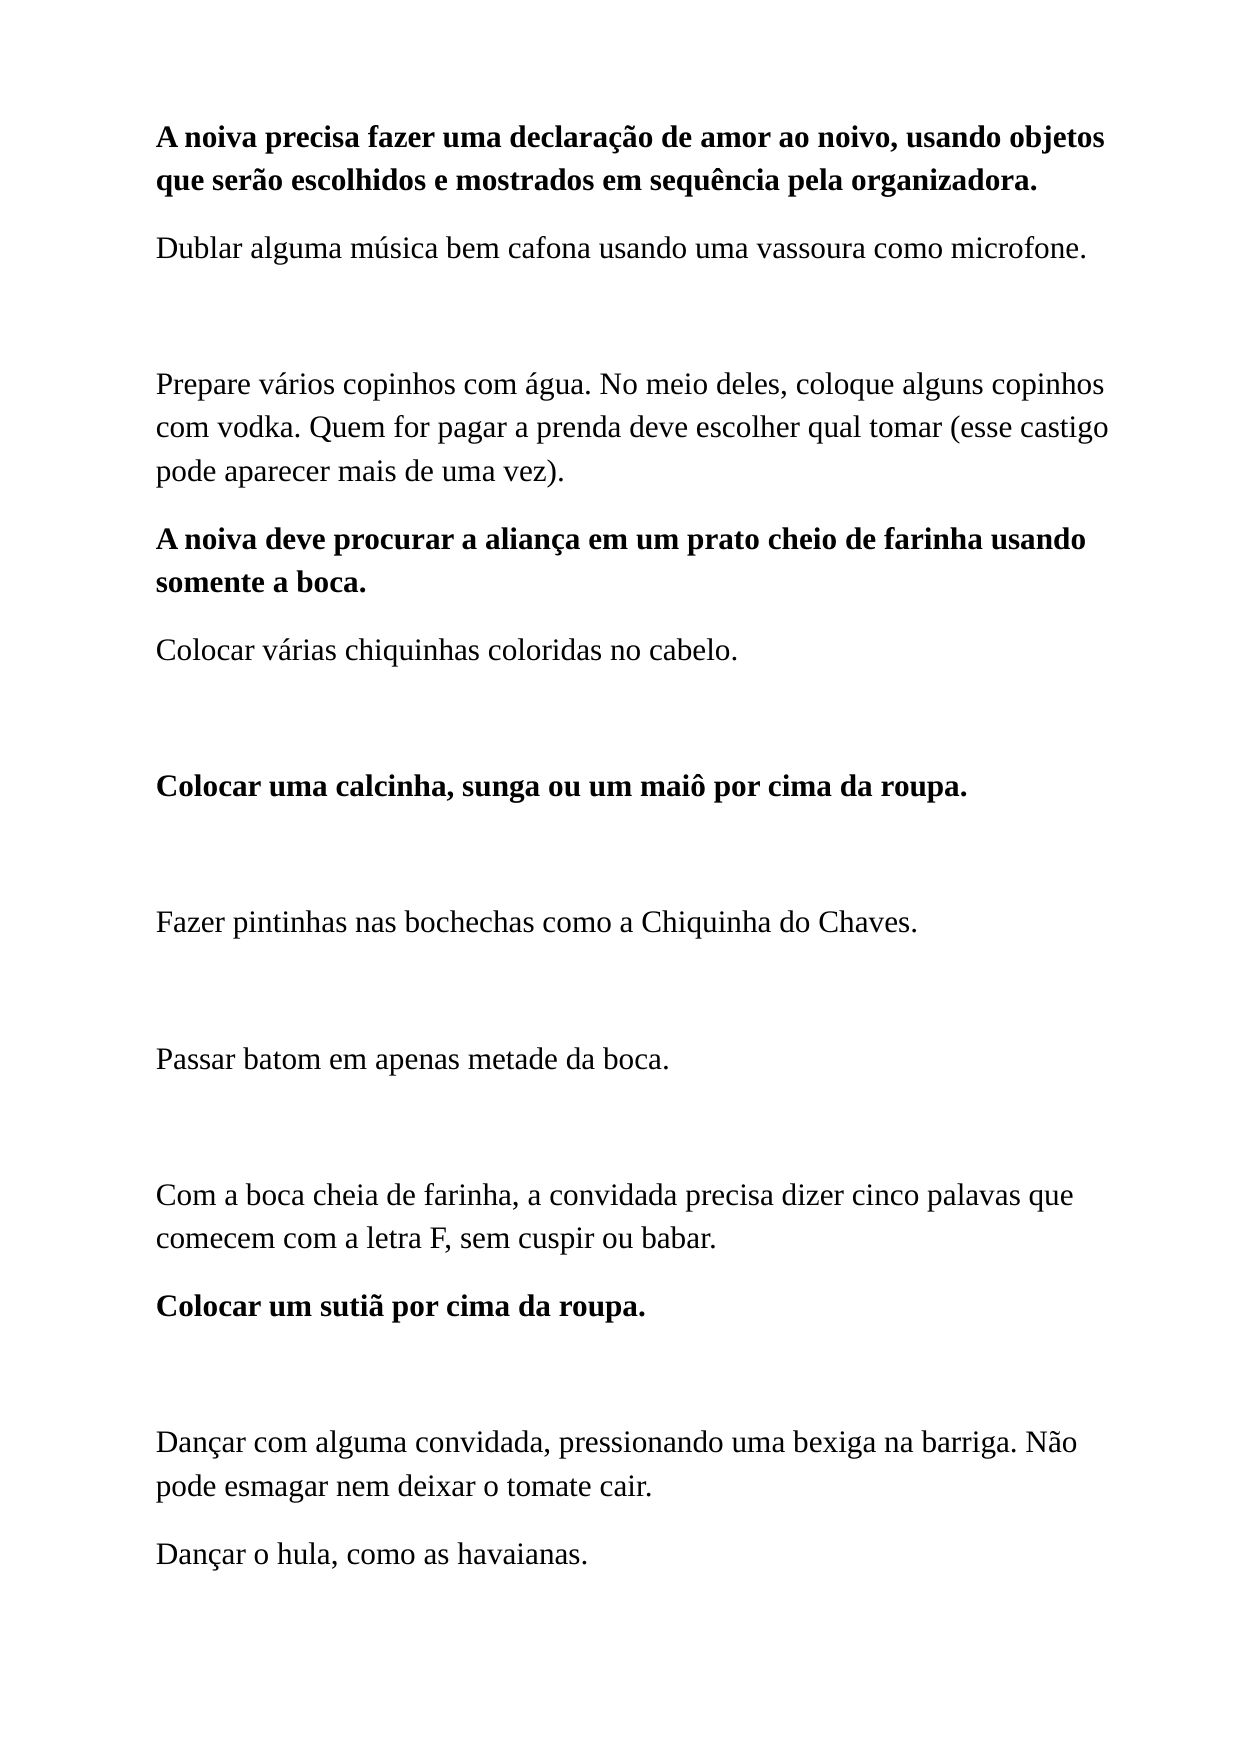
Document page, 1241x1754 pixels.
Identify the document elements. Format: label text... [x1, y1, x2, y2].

text Dançar o hula, como as havaianas. [156, 1535, 1122, 1571]
text Dublar alguma música bem cafona usando uma vassoura como microfone. [156, 229, 1122, 265]
text Dançar com alguma convidada, pressionando uma bexiga na barriga. Não pode esmagar nem deixar o tomate cair. [156, 1424, 1122, 1503]
text A noiva precisa fazer uma declaração de amor ao noivo, usando objetos que serão escolhidos e mostrados em sequência pela organizadora. [156, 118, 1122, 197]
text Colocar um sutiã por cima da roupa. [156, 1287, 1122, 1323]
text Fazer pintinhas nas bochechas como a Chiquinha do Chaves. [156, 904, 1122, 940]
text Passar batom em apenas metade da boca. [156, 1040, 1122, 1076]
text Com a boca cheia de farinha, a convidada precisa dizer cinco palavas que comecem com a letra F, sem cuspir ou babar. [156, 1176, 1122, 1255]
text Colocar várias chiquinhas coloridas no cabelo. [156, 631, 1122, 667]
text A noiva deve procurar a aliança em um prato cheio de farinha usando somente a boca. [156, 520, 1122, 599]
text Colocar uma calcinha, sunga ou um maiô por cima da roupa. [156, 767, 1122, 803]
text Prepare vários copinhos com água. No meio deles, coloque alguns copinhos com vodka. Quem for pagar a prenda deve escolher qual tomar (esse castigo pode aparecer mais de uma vez). [156, 366, 1122, 488]
